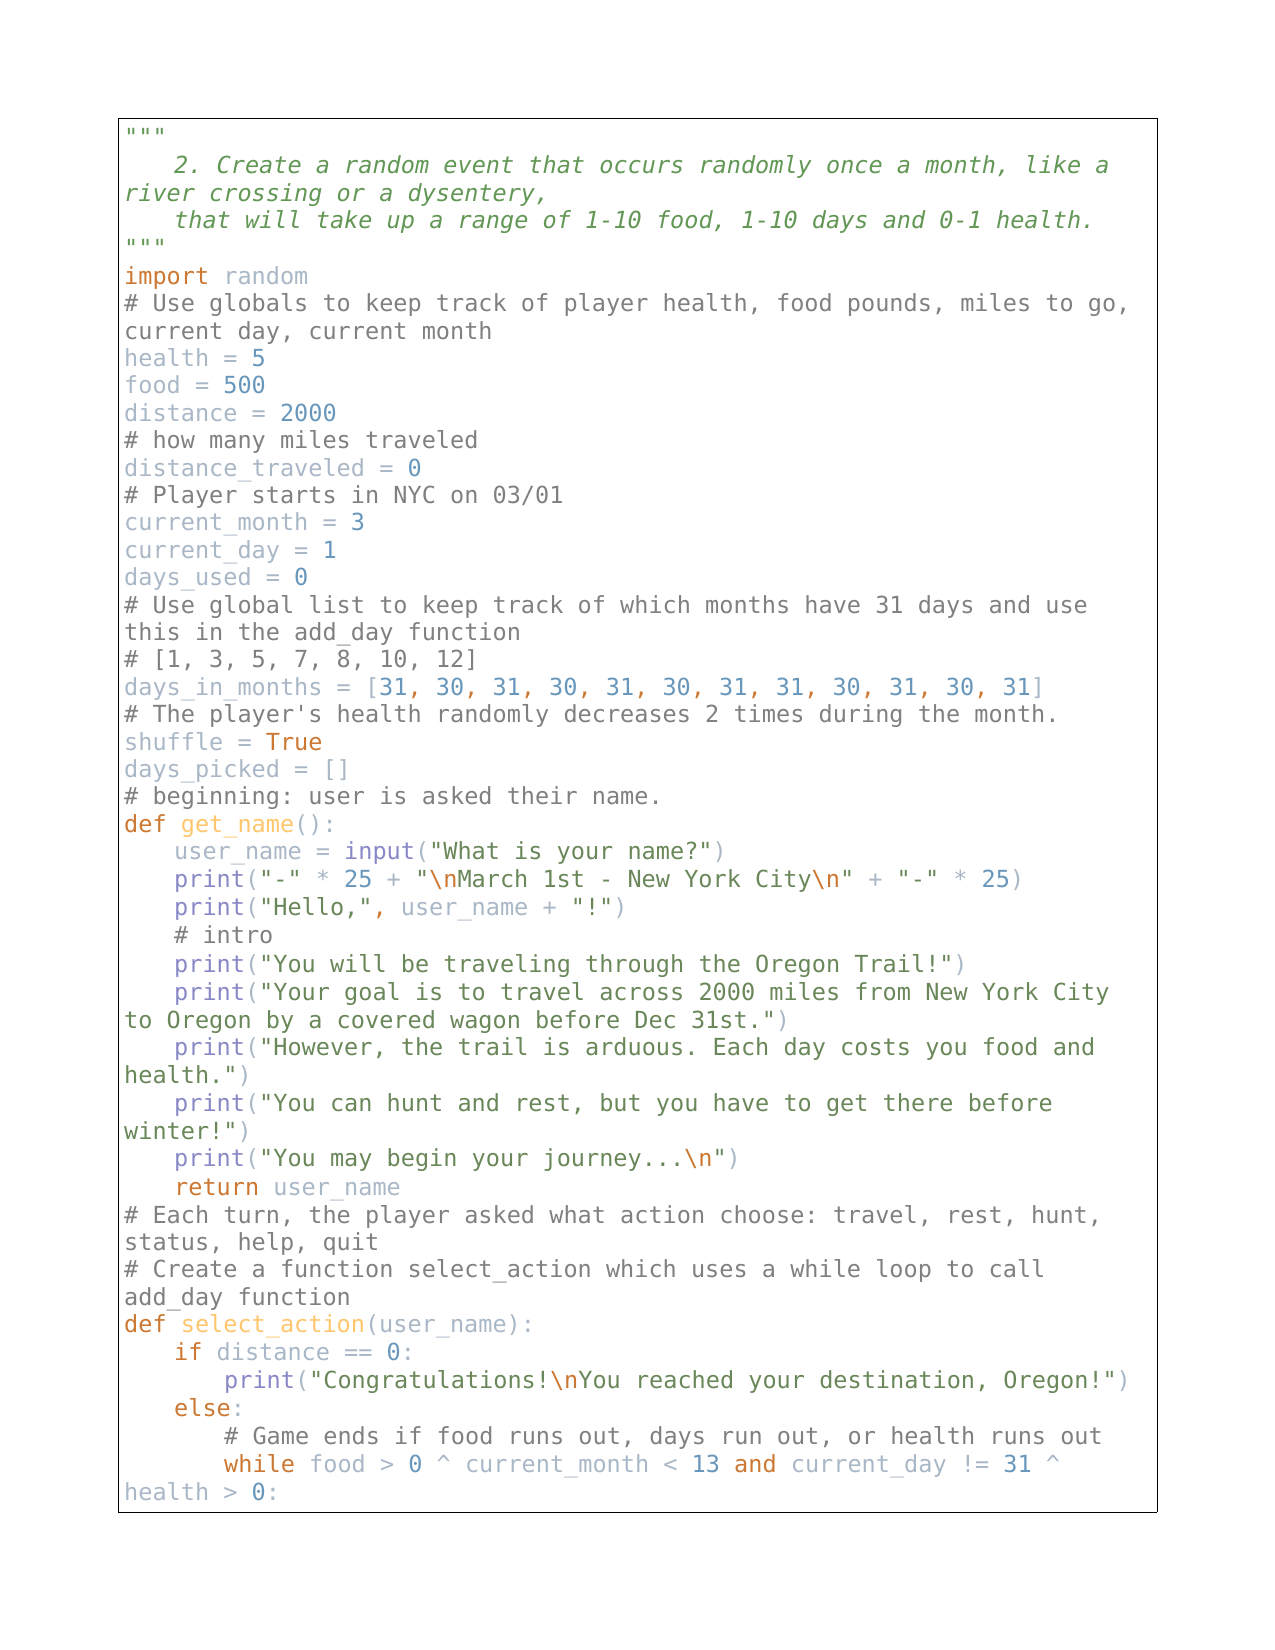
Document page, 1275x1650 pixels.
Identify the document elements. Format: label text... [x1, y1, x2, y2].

table_header """ 2. Create a random event that occurs randomly once a month, like a river crossing or a dysentery, that will take up a range of 1-10 food, 1-10 days and 0-1 health. """ import random # Use globals to keep track of player health, food pounds, miles to go, current day, current month health = 5 food = 500 distance = 2000 # how many miles traveled distance_traveled = 0 # Player starts in NYC on 03/01 current_month = 3 current_day = 1 days_used = 0 # Use global list to keep track of which months have 31 days and use this in the add_day function # [1, 3, 5, 7, 8, 10, 12] days_in_months = [31, 30, 31, 30, 31, 30, 31, 31, 30, 31, 30, 31] # The player's health randomly decreases 2 times during the month. shuffle = True days_picked = [] # beginning: user is asked their name. def get_name(): user_name = input("What is your name?") print("-" * 25 + "\nMarch 1st - New York City\n" + "-" * 25) print("Hello,", user_name + "!") # intro print("You will be traveling through the Oregon Trail!") print("Your goal is to travel across 2000 miles from New York City to Oregon by a covered wagon before Dec 31st.") print("However, the trail is arduous. Each day costs you food and health.") print("You can hunt and rest, but you have to get there before winter!") print("You may begin your journey...\n") return user_name # Each turn, the player asked what action choose: travel, rest, hunt, status, help, quit # Create a function select_action which uses a while loop to call add_day function def select_action(user_name): if distance == 0: print("Congratulations!\nYou reached your destination, Oregon!") else: # Game ends if food runs out, days run out, or health runs out while food > 0 ^ current_month < 13 and current_day != 31 ^ health > 0: [119, 119, 1157, 1512]
